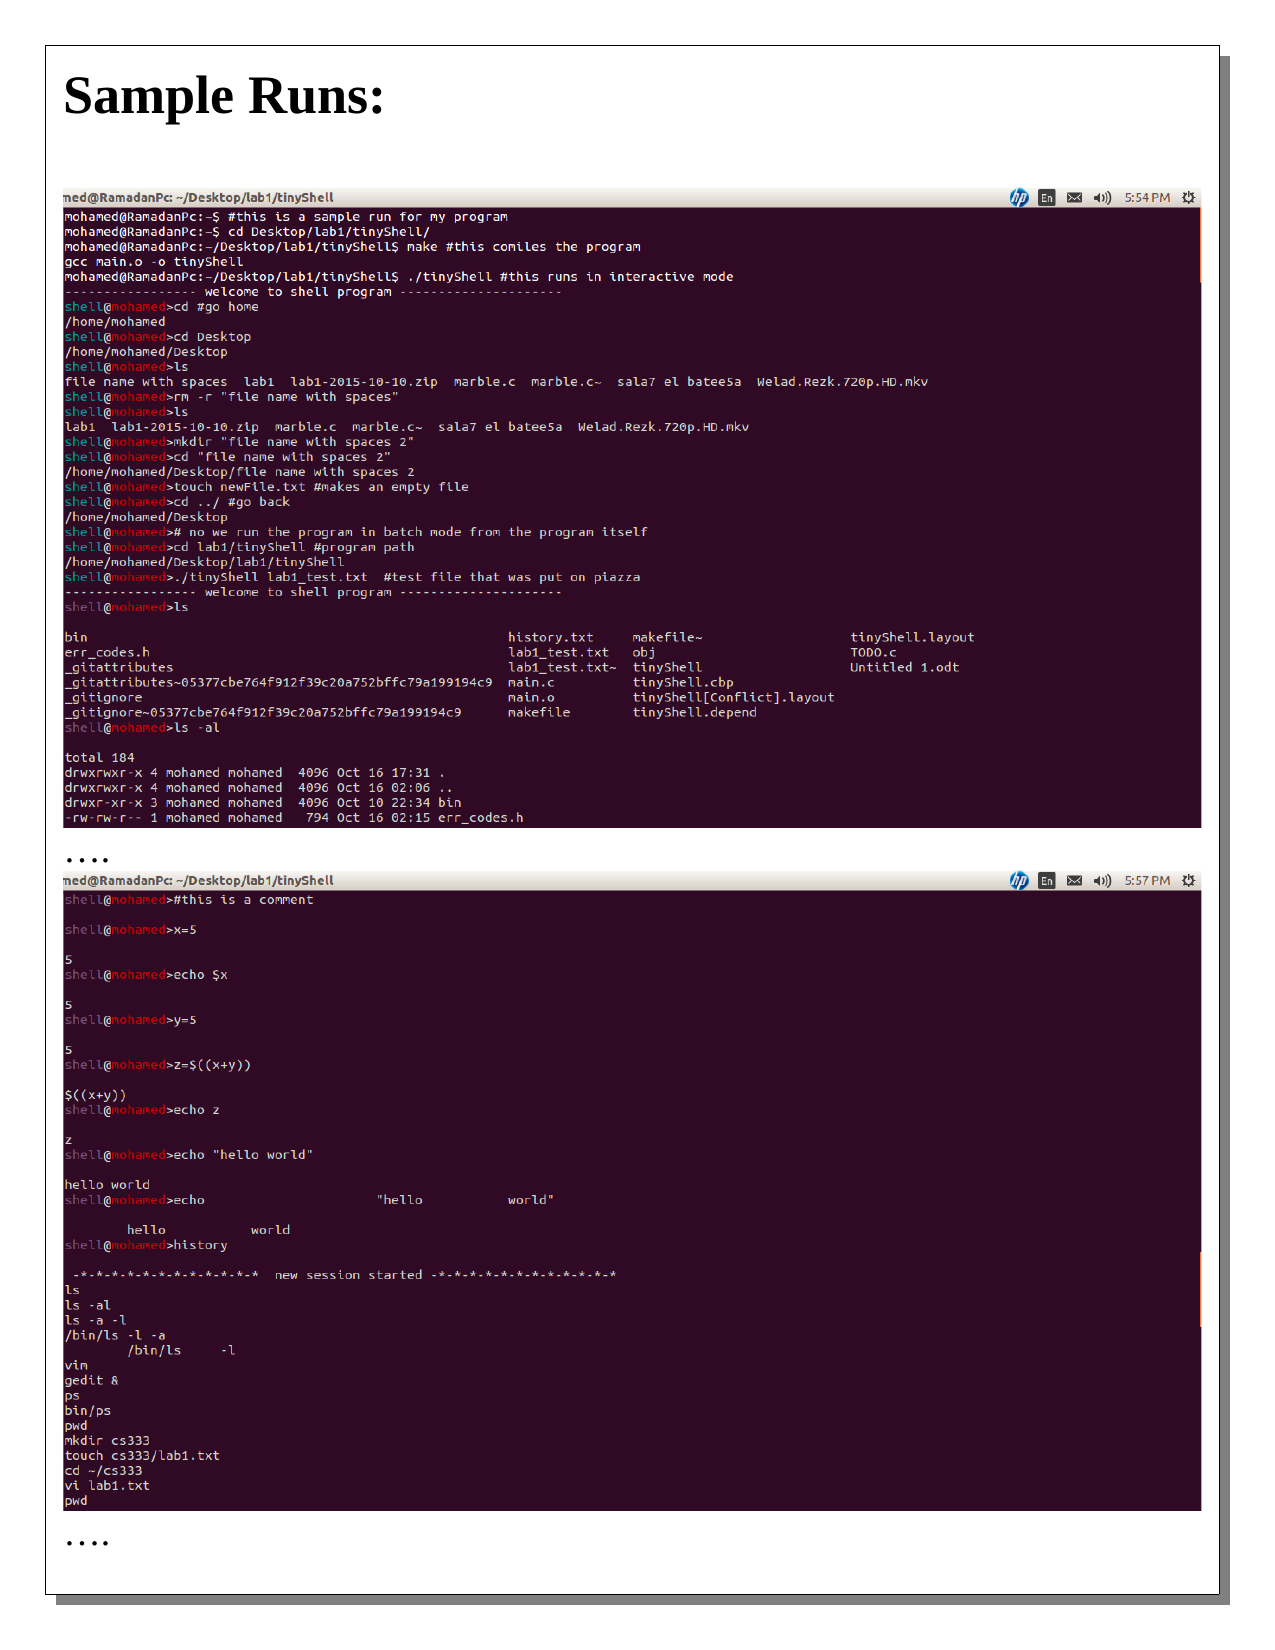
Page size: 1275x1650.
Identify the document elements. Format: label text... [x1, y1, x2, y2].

picture [63, 187, 1202, 828]
picture [63, 870, 1202, 1511]
text Sample Runs: [63, 63, 1201, 125]
text …. [63, 1511, 1201, 1554]
text …. [63, 828, 1201, 870]
